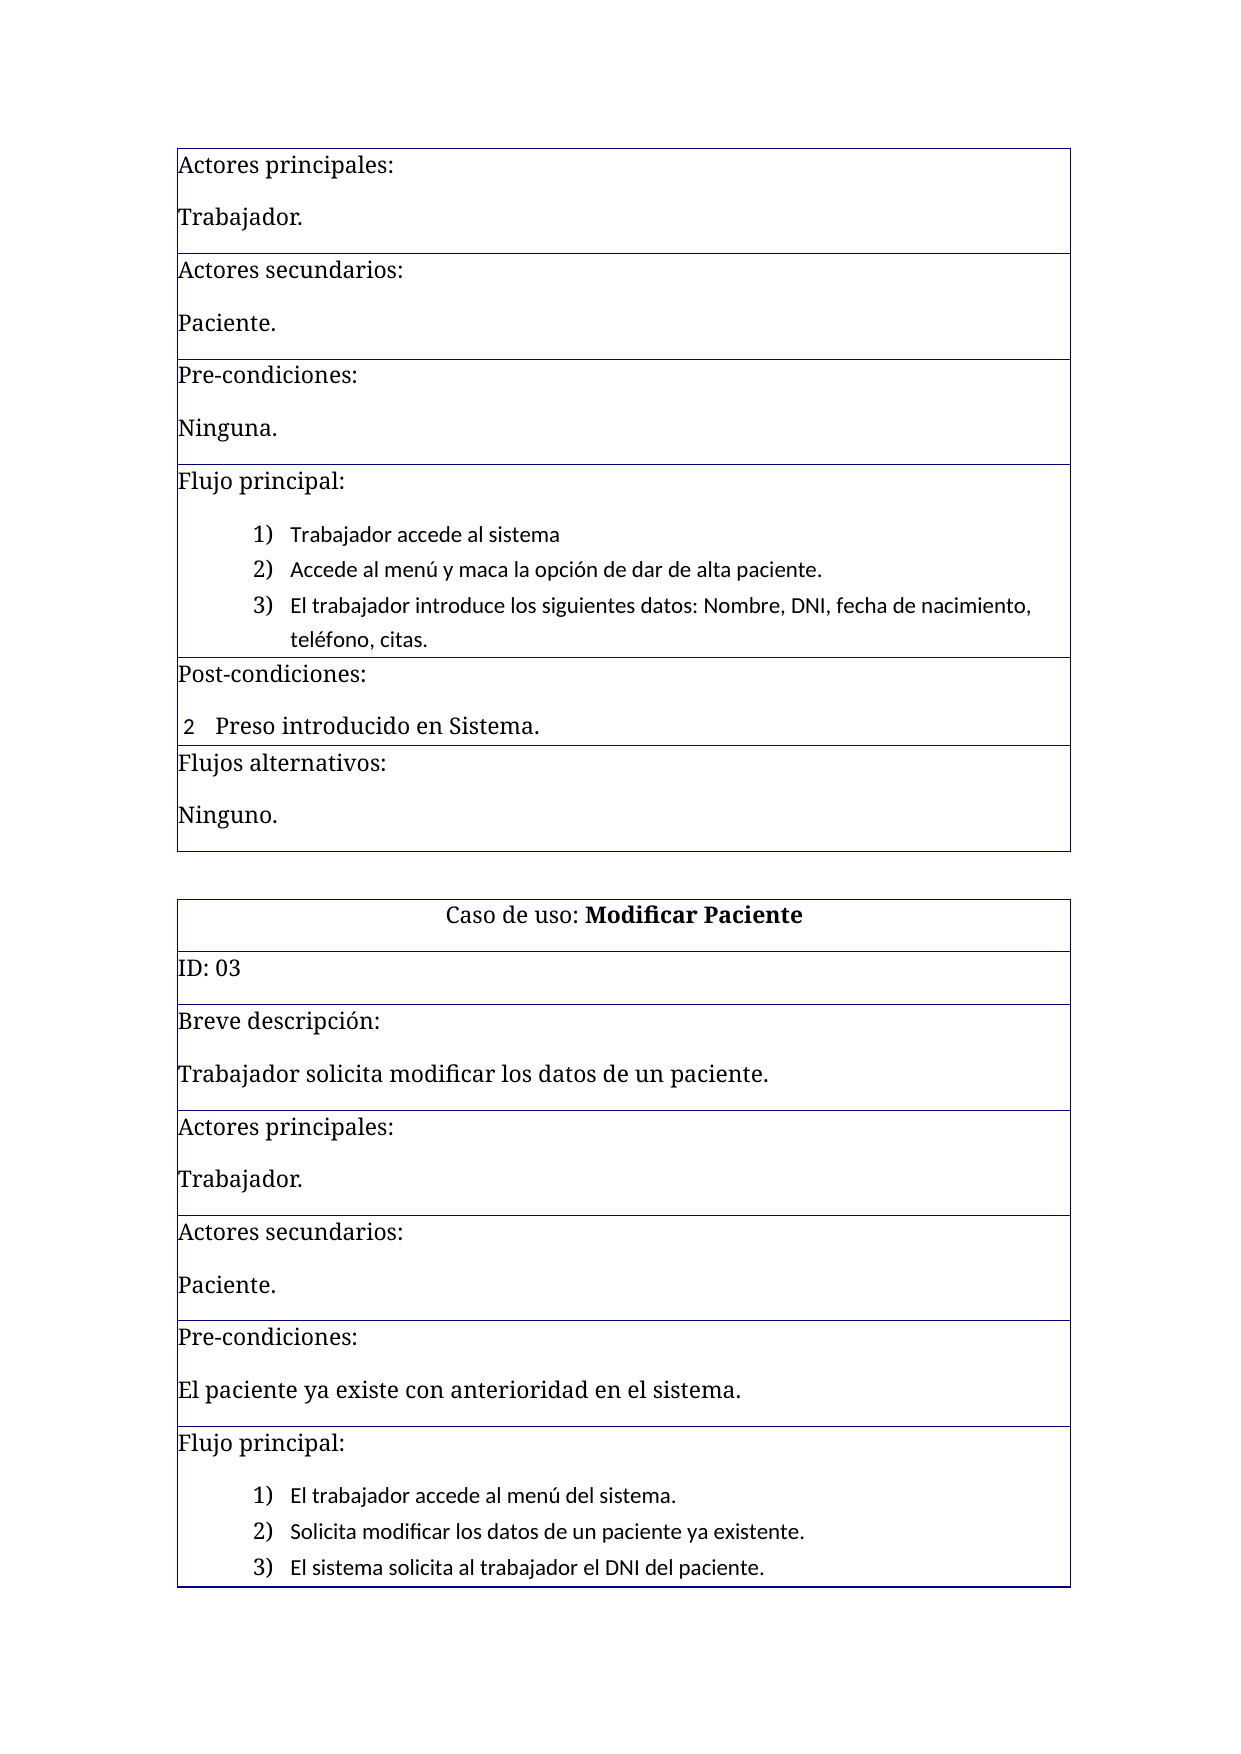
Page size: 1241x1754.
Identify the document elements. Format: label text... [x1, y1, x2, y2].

table_cell Actores principales: Trabajador. [178, 149, 1070, 253]
table_cell Flujo principal: El trabajador accede al menú del sistema. Solicita modificar los datos de un paciente ya existente. El sistema solicita al trabajador el DNI del paciente. El sistema devuelve la ficha actual del paciente y permite la modificación de la totalidad de los datos de este. El trabajador modifica los datos que sean necesarios. El sistema muestra mensaje de confirmación. [178, 1427, 1070, 1586]
table_cell Actores principales: Trabajador. [178, 1111, 1070, 1215]
table_cell Pre-condiciones: El paciente ya existe con anterioridad en el sistema. [178, 1321, 1070, 1426]
table_cell Post-condiciones: Preso introducido en Sistema. [178, 658, 1070, 745]
table_cell Flujo principal: Trabajador accede al sistema Accede al menú y maca la opción de dar de alta paciente. El trabajador introduce los siguientes datos: Nombre, DNI, fecha de nacimiento, teléfono, citas. [178, 465, 1070, 657]
table_header Caso de uso: Modificar Paciente [178, 900, 1070, 951]
table_cell Flujos alternativos: Ninguno. [178, 746, 1070, 851]
table_cell ID: 03 [178, 952, 1070, 1004]
table_cell Actores secundarios: Paciente. [178, 1216, 1070, 1320]
table_cell Breve descripción: Trabajador solicita modificar los datos de un paciente. [178, 1005, 1070, 1109]
table_cell Pre-condiciones: Ninguna. [178, 360, 1070, 464]
table_cell Actores secundarios: Paciente. [178, 254, 1070, 358]
